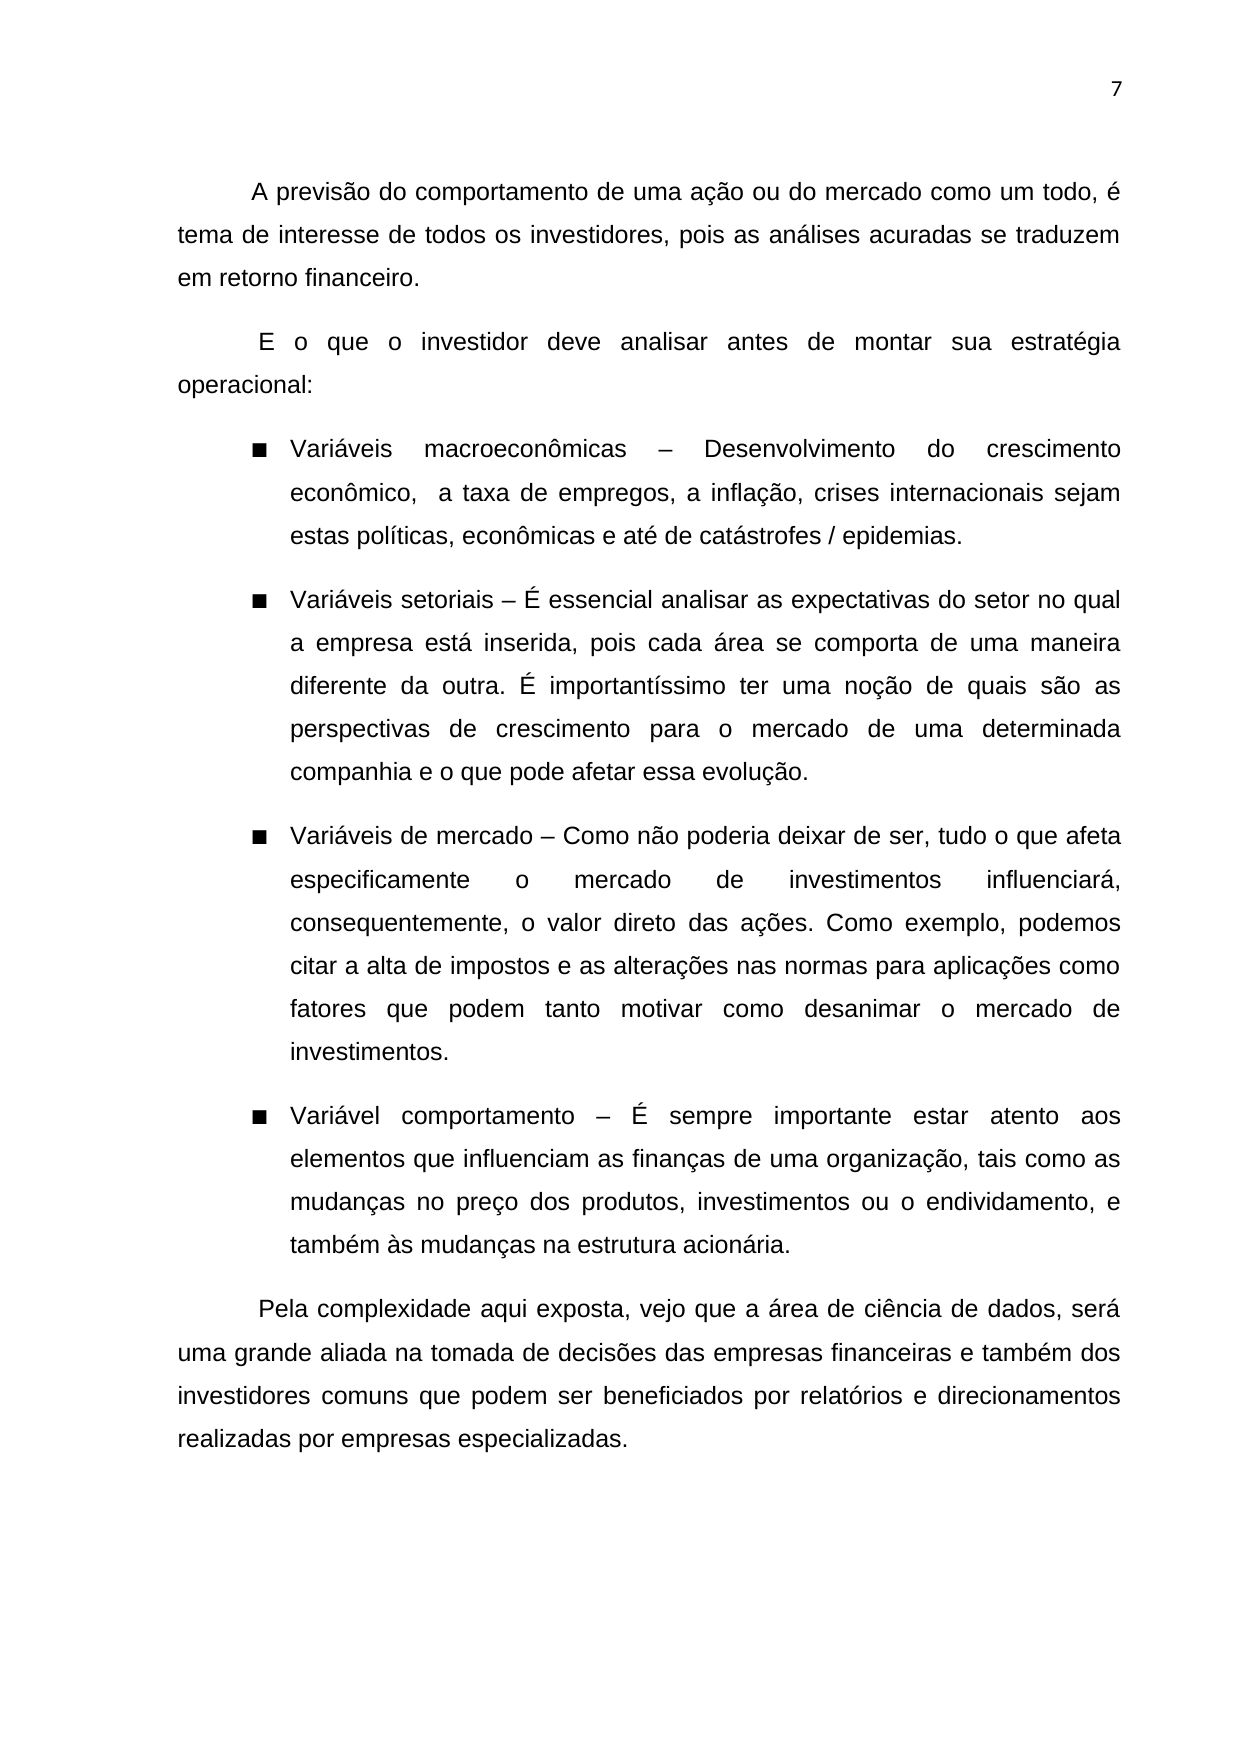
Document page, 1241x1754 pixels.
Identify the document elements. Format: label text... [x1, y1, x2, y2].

list Variáveis setoriais – É essencial analisar as expectativas do setor no qual a empresa está inserida, pois cada área se comporta de uma maneira diferente da outra. É importantíssimo ter uma noção de quais são as perspectivas de crescimento para o mercado de uma determinada companhia e o que pode afetar essa evolução. [252, 585, 1122, 786]
text E o que o investidor deve analisar antes de montar sua estratégia operacional: [177, 327, 1122, 399]
text Pela complexidade aqui exposta, vejo que a área de ciência de dados, será uma grande aliada na tomada de decisões das empresas financeiras e também dos investidores comuns que podem ser beneficiados por relatórios e direcionamentos realizadas por empresas especializadas. [177, 1294, 1122, 1453]
list Variáveis de mercado – Como não poderia deixar de ser, tudo o que afeta especificamente o mercado de investimentos influenciará, consequentemente, o valor direto das ações. Como exemplo, podemos citar a alta de impostos e as alterações nas normas para aplicações como fatores que podem tanto motivar como desanimar o mercado de investimentos. [252, 821, 1122, 1066]
text A previsão do comportamento de uma ação ou do mercado como um todo, é tema de interesse de todos os investidores, pois as análises acuradas se traduzem em retorno financeiro. [177, 177, 1122, 292]
list Variáveis macroeconômicas – Desenvolvimento do crescimento econômico, a taxa de empregos, a inflação, crises internacionais sejam estas políticas, econômicas e até de catástrofes / epidemias. [252, 434, 1122, 549]
list Variável comportamento – É sempre importante estar atento aos elementos que influenciam as finanças de uma organização, tais como as mudanças no preço dos produtos, investimentos ou o endividamento, e também às mudanças na estrutura acionária. [252, 1101, 1122, 1259]
